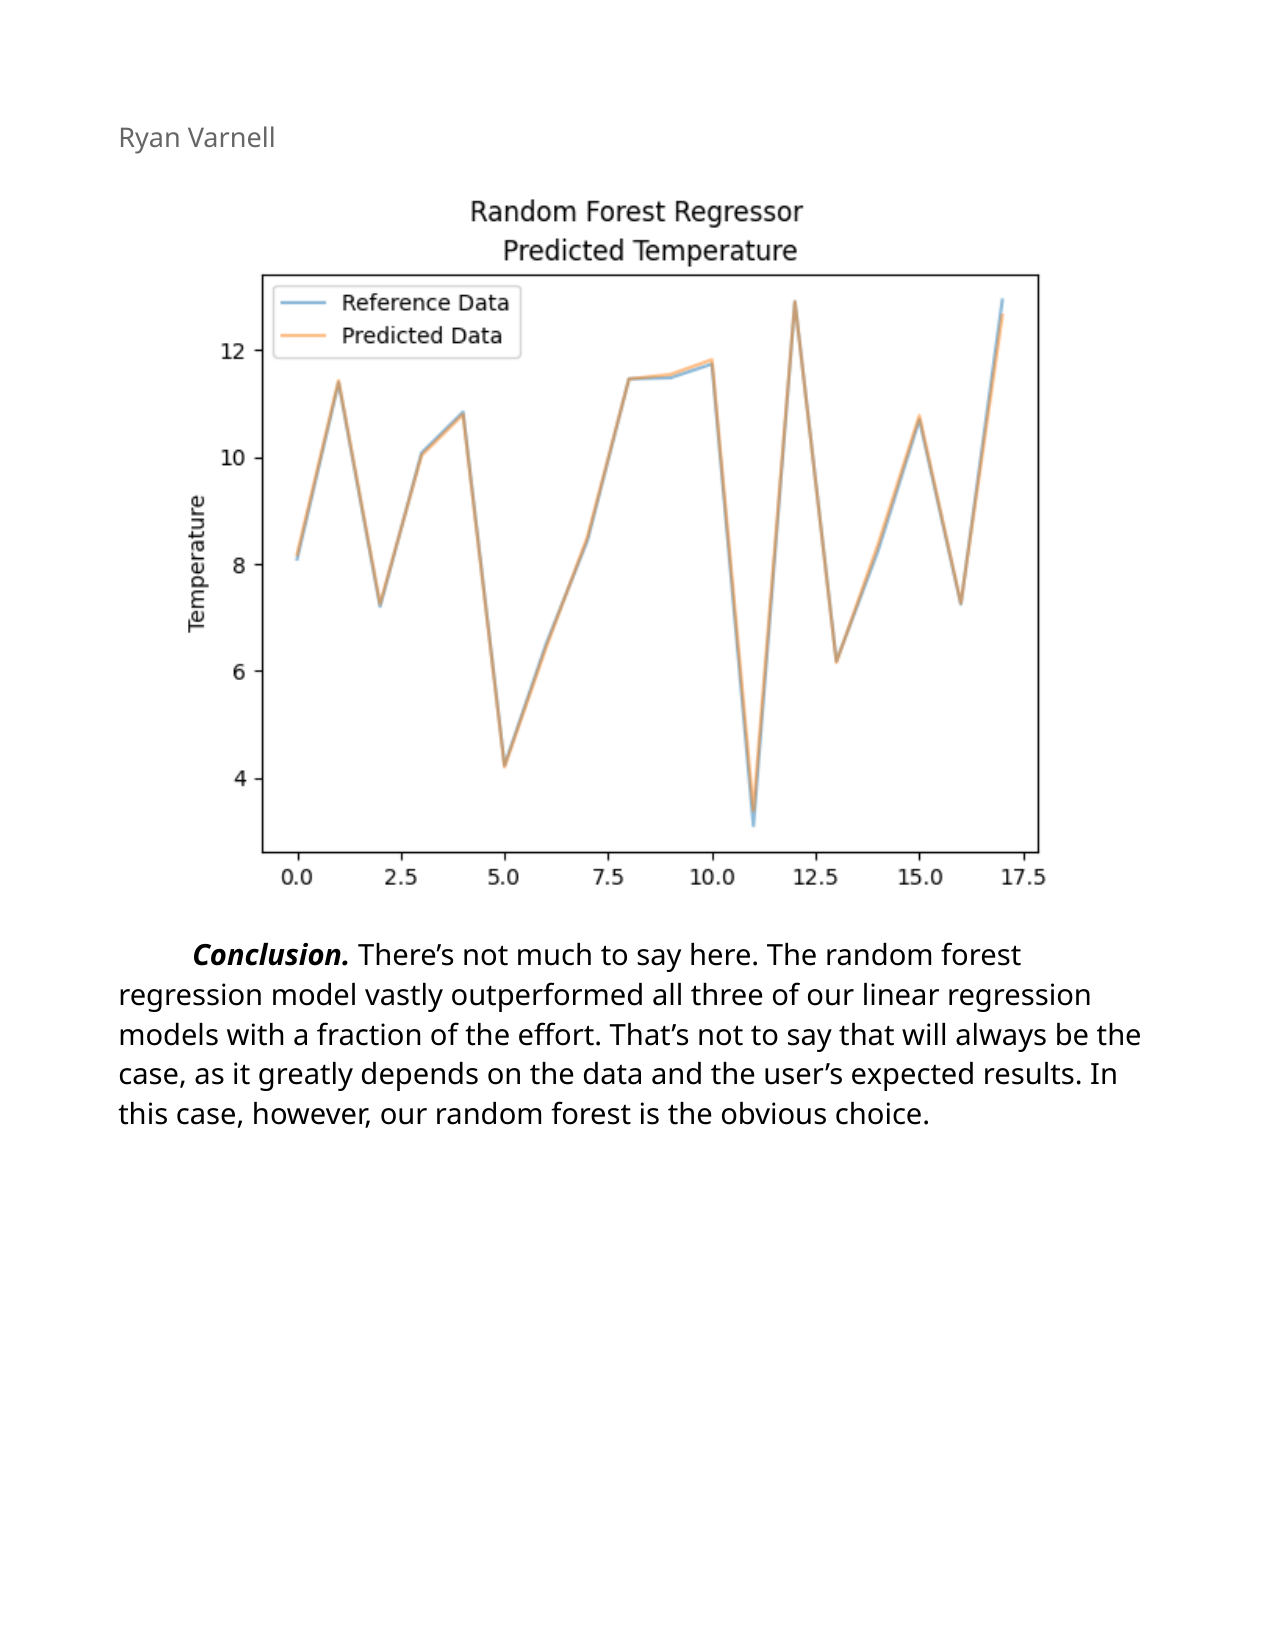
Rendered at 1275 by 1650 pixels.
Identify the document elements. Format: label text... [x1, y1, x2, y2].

picture [137, 184, 1138, 935]
text Conclusion. There’s not much to say here. The random forest regression model vastly outperformed all three of our linear regression models with a fraction of the effort. That’s not to say that will always be the case, as it greatly depends on the data and the user’s expected results. In this case, however, our random forest is the obvious choice. [118, 184, 1157, 1133]
